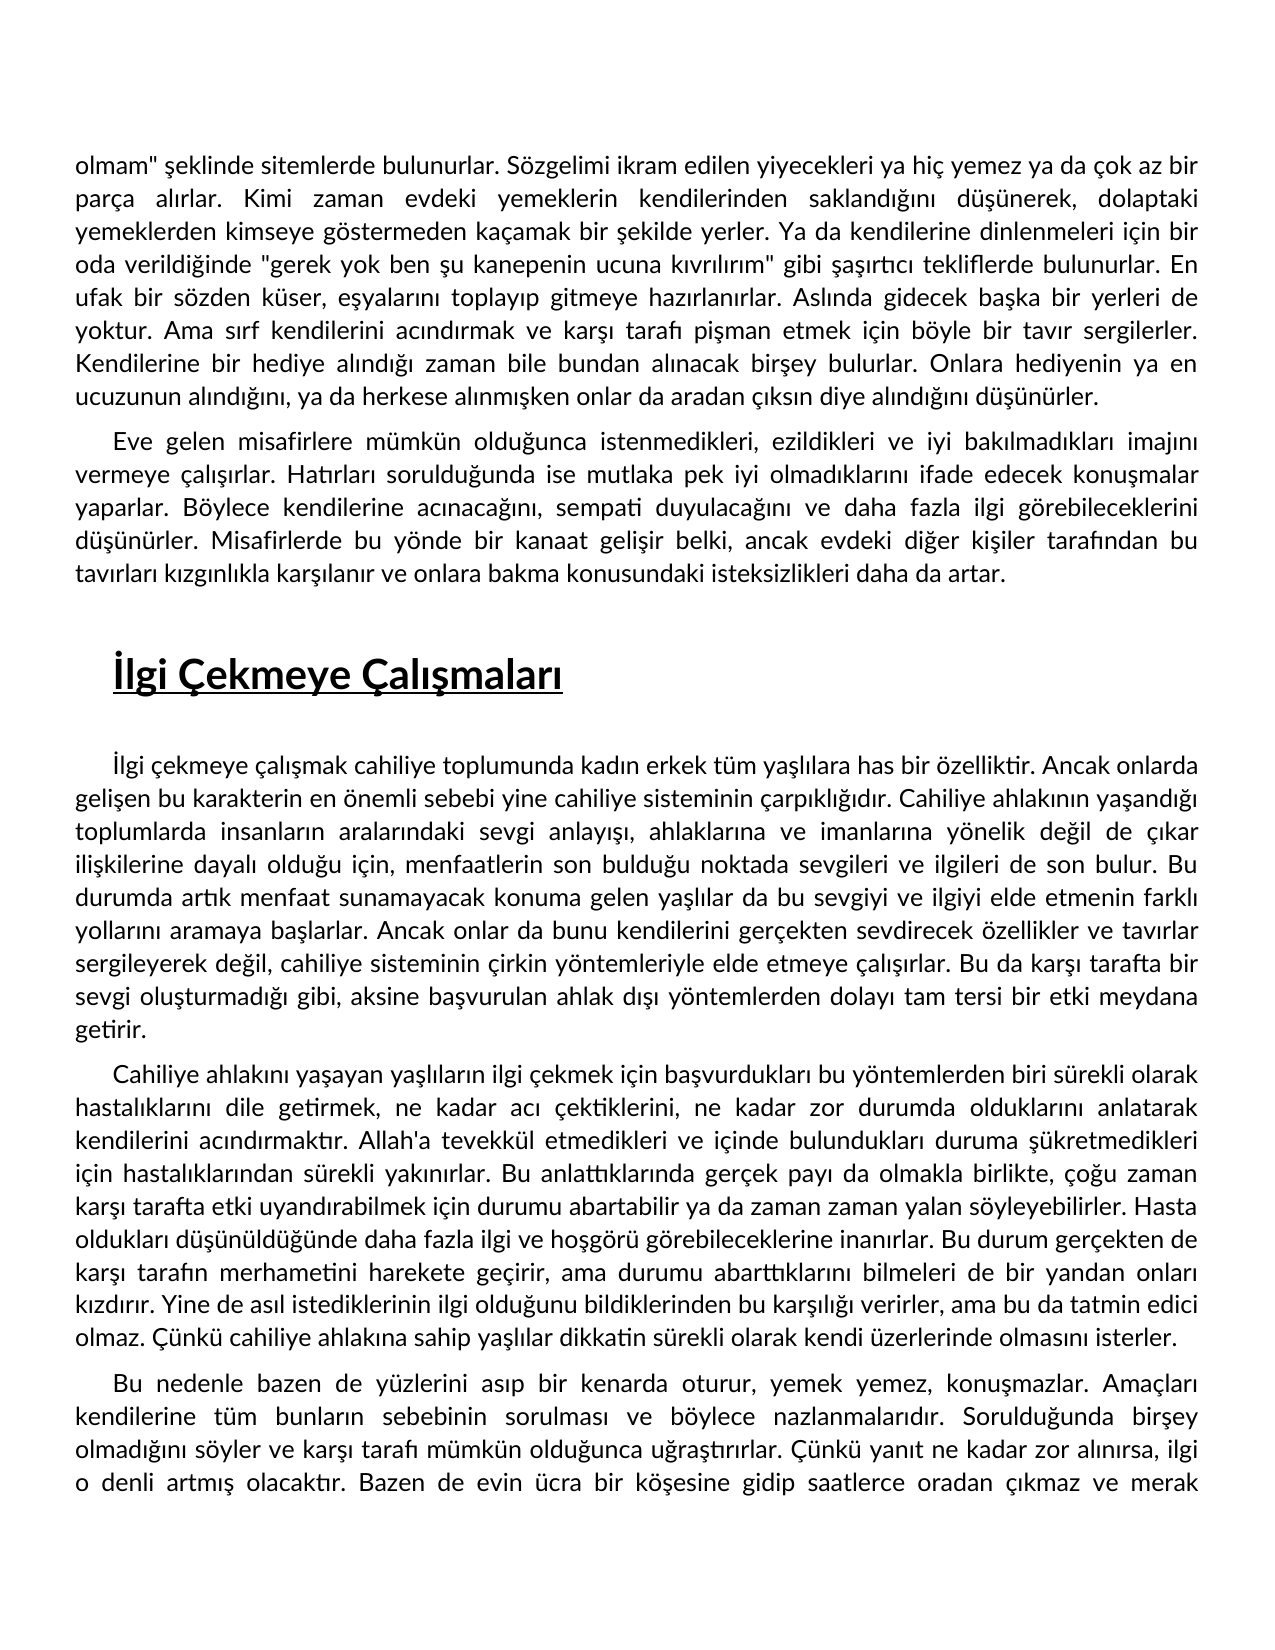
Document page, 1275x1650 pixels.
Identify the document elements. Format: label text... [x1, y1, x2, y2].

text İlgi çekmeye çalışmak cahiliye toplumunda kadın erkek tüm yaşlılara has bir özelliktir. Ancak onlarda gelişen bu karakterin en önemli sebebi yine cahiliye sisteminin çarpıklığıdır. Cahiliye ahlakının yaşandığı toplumlarda insanların aralarındaki sevgi anlayışı, ahlaklarına ve imanlarına yönelik değil de çıkar ilişkilerine dayalı olduğu için, menfaatlerin son bulduğu noktada sevgileri ve ilgileri de son bulur. Bu durumda artık menfaat sunamayacak konuma gelen yaşlılar da bu sevgiyi ve ilgiyi elde etmenin farklı yollarını aramaya başlarlar. Ancak onlar da bunu kendilerini gerçekten sevdirecek özellikler ve tavırlar sergileyerek değil, cahiliye sisteminin çirkin yöntemleriyle elde etmeye çalışırlar. Bu da karşı tarafta bir sevgi oluşturmadığı gibi, aksine başvurulan ahlak dışı yöntemlerden dolayı tam tersi bir etki meydana getirir. [75, 750, 1200, 1043]
subtitle İlgi Çekmeye Çalışmaları [112, 648, 1200, 698]
text Cahiliye ahlakını yaşayan yaşlıların ilgi çekmek için başvurdukları bu yöntemlerden biri sürekli olarak hastalıklarını dile getirmek, ne kadar acı çektiklerini, ne kadar zor durumda olduklarını anlatarak kendilerini acındırmaktır. Allah'a tevekkül etmedikleri ve içinde bulundukları duruma şükretmedikleri için hastalıklarından sürekli yakınırlar. Bu anlattıklarında gerçek payı da olmakla birlikte, çoğu zaman karşı tarafta etki uyandırabilmek için durumu abartabilir ya da zaman zaman yalan söyleyebilirler. Hasta oldukları düşünüldüğünde daha fazla ilgi ve hoşgörü görebileceklerine inanırlar. Bu durum gerçekten de karşı tarafın merhametini harekete geçirir, ama durumu abarttıklarını bilmeleri de bir yandan onları kızdırır. Yine de asıl istediklerinin ilgi olduğunu bildiklerinden bu karşılığı verirler, ama bu da tatmin edici olmaz. Çünkü cahiliye ahlakına sahip yaşlılar dikkatin sürekli olarak kendi üzerlerinde olmasını isterler. [75, 1059, 1200, 1352]
text Eve gelen misafirlere mümkün olduğunca istenmedikleri, ezildikleri ve iyi bakılmadıkları imajını vermeye çalışırlar. Hatırları sorulduğunda ise mutlaka pek iyi olmadıklarını ifade edecek konuşmalar yaparlar. Böylece kendilerine acınacağını, sempati duyulacağını ve daha fazla ilgi görebileceklerini düşünürler. Misafirlerde bu yönde bir kanaat gelişir belki, ancak evdeki diğer kişiler tarafından bu tavırları kızgınlıkla karşılanır ve onlara bakma konusundaki isteksizlikleri daha da artar. [75, 426, 1200, 587]
text Bu nedenle bazen de yüzlerini asıp bir kenarda oturur, yemek yemez, konuşmazlar. Amaçları kendilerine tüm bunların sebebinin sorulması ve böylece nazlanmalarıdır. Sorulduğunda birşey olmadığını söyler ve karşı tarafı mümkün olduğunca uğraştırırlar. Çünkü yanıt ne kadar zor alınırsa, ilgi o denli artmış olacaktır. Bazen de evin ücra bir köşesine gidip saatlerce oradan çıkmaz ve merak [75, 1367, 1200, 1496]
text olmam" şeklinde sitemlerde bulunurlar. Sözgelimi ikram edilen yiyecekleri ya hiç yemez ya da çok az bir parça alırlar. Kimi zaman evdeki yemeklerin kendilerinden saklandığını düşünerek, dolaptaki yemeklerden kimseye göstermeden kaçamak bir şekilde yerler. Ya da kendilerine dinlenmeleri için bir oda verildiğinde "gerek yok ben şu kanepenin ucuna kıvrılırım" gibi şaşırtıcı tekliflerde bulunurlar. En ufak bir sözden küser, eşyalarını toplayıp gitmeye hazırlanırlar. Aslında gidecek başka bir yerleri de yoktur. Ama sırf kendilerini acındırmak ve karşı tarafı pişman etmek için böyle bir tavır sergilerler. Kendilerine bir hediye alındığı zaman bile bundan alınacak birşey bulurlar. Onlara hediyenin ya en ucuzunun alındığını, ya da herkese alınmışken onlar da aradan çıksın diye alındığını düşünürler. [75, 150, 1200, 410]
